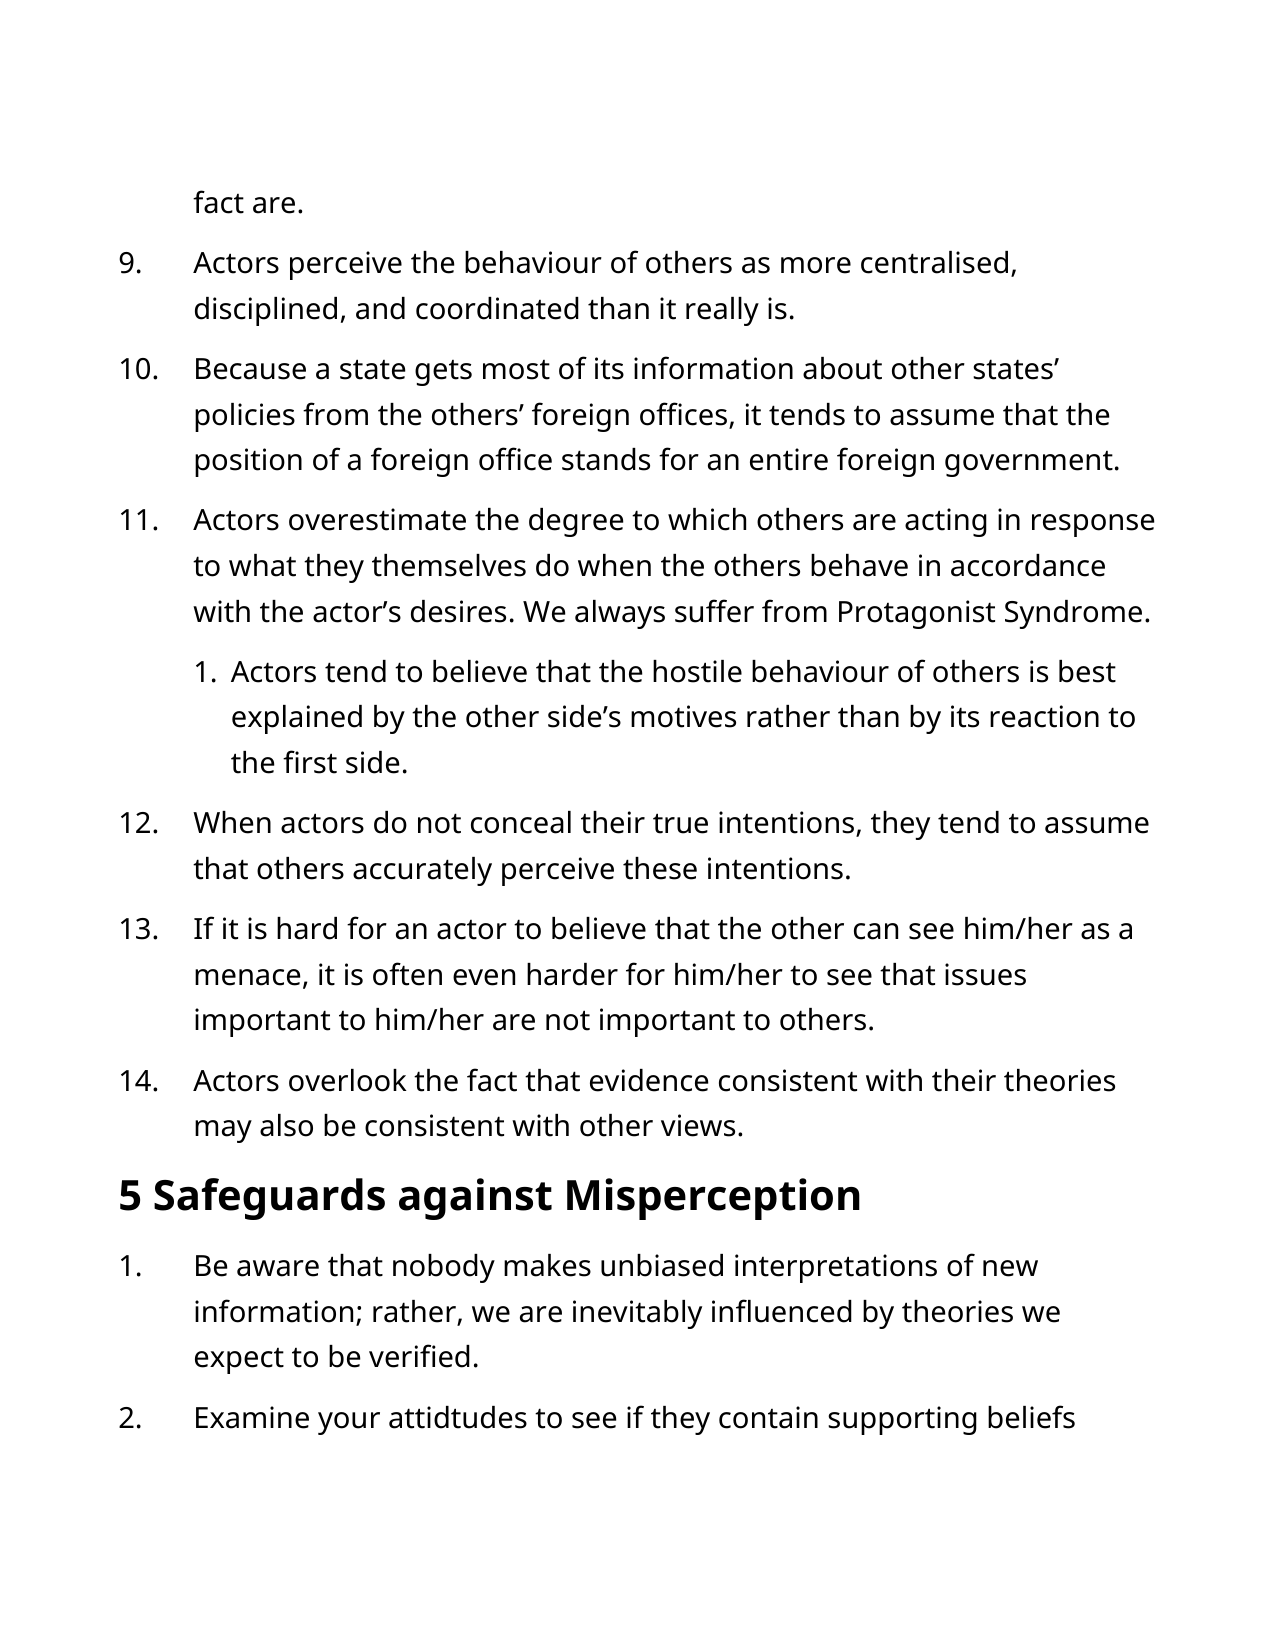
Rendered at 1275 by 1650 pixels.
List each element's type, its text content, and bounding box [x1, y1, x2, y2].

title 5 Safeguards against Misperception [118, 1166, 1157, 1222]
list Actors overlook the fact that evidence consistent with their theories may also be consistent with other views. [118, 1060, 1157, 1145]
list Because a state gets most of its information about other states’ policies from the others’ foreign offices, it tends to assume that the position of a foreign office stands for an entire foreign government. [118, 348, 1157, 479]
list Actors tend to believe that the hostile behaviour of others is best explained by the other side’s motives rather than by its reaction to the first side. [193, 651, 1157, 782]
list Actors perceive the behaviour of others as more centralised, disciplined, and coordinated than it really is. [118, 242, 1157, 328]
list Actors overestimate the degree to which others are acting in response to what they themselves do when the others behave in accordance with the actor’s desires. We always suffer from Protagonist Syndrome. [118, 500, 1157, 631]
list Examine your attidtudes to see if they contain supporting beliefs [118, 1397, 1157, 1437]
list If it is hard for an actor to believe that the other can see him/her as a menace, it is often even harder for him/her to see that issues important to him/her are not important to others. [118, 908, 1157, 1039]
list Be aware that nobody makes unbiased interpretations of new information; rather, we are inevitably influenced by theories we expect to be verified. [118, 1246, 1157, 1376]
list fact are. [118, 182, 1157, 222]
list When actors do not conceal their true intentions, they tend to assume that others accurately perceive these intentions. [118, 803, 1157, 888]
